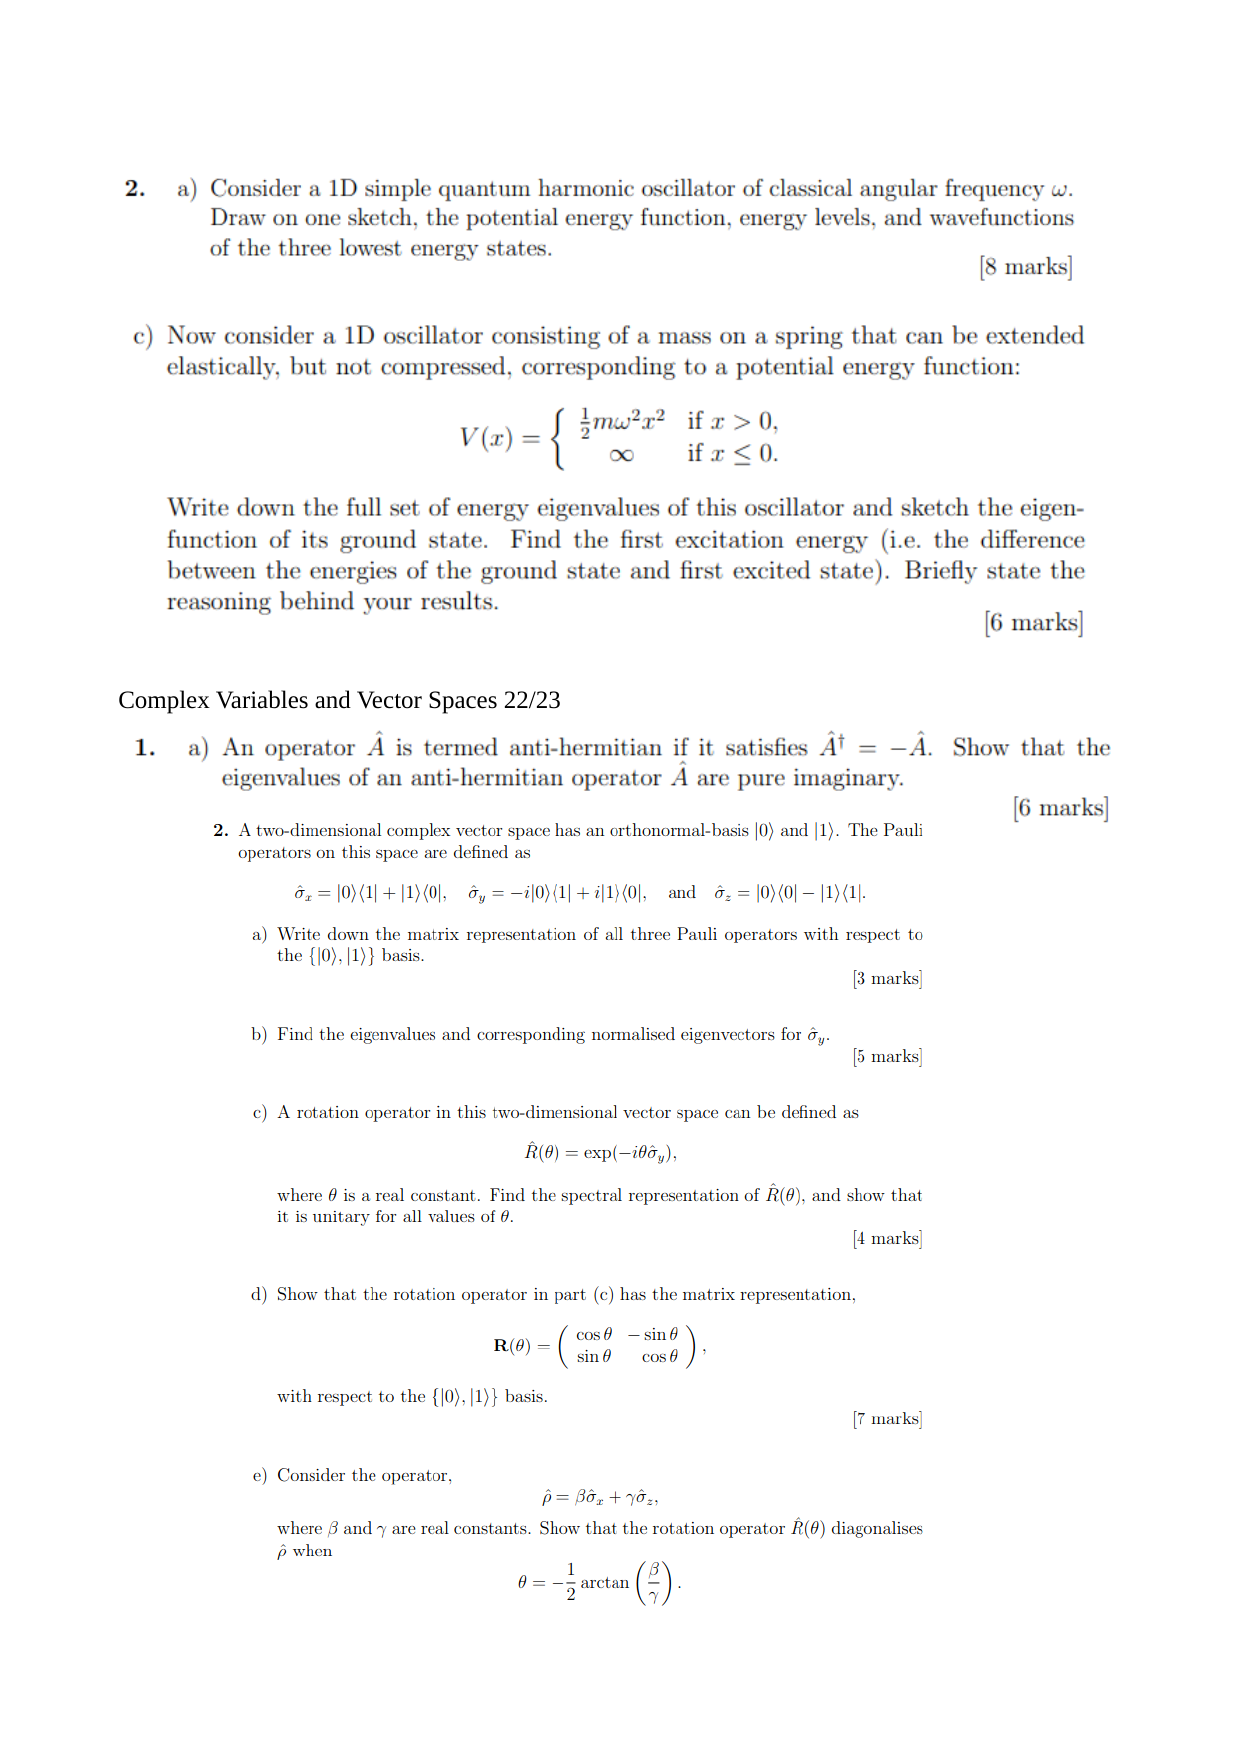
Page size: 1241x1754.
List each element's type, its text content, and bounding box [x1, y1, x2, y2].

picture [118, 721, 1123, 1620]
text Complex Variables and Vector Spaces 22/23 [118, 685, 1122, 714]
picture [105, 167, 1110, 302]
picture [107, 313, 1112, 657]
